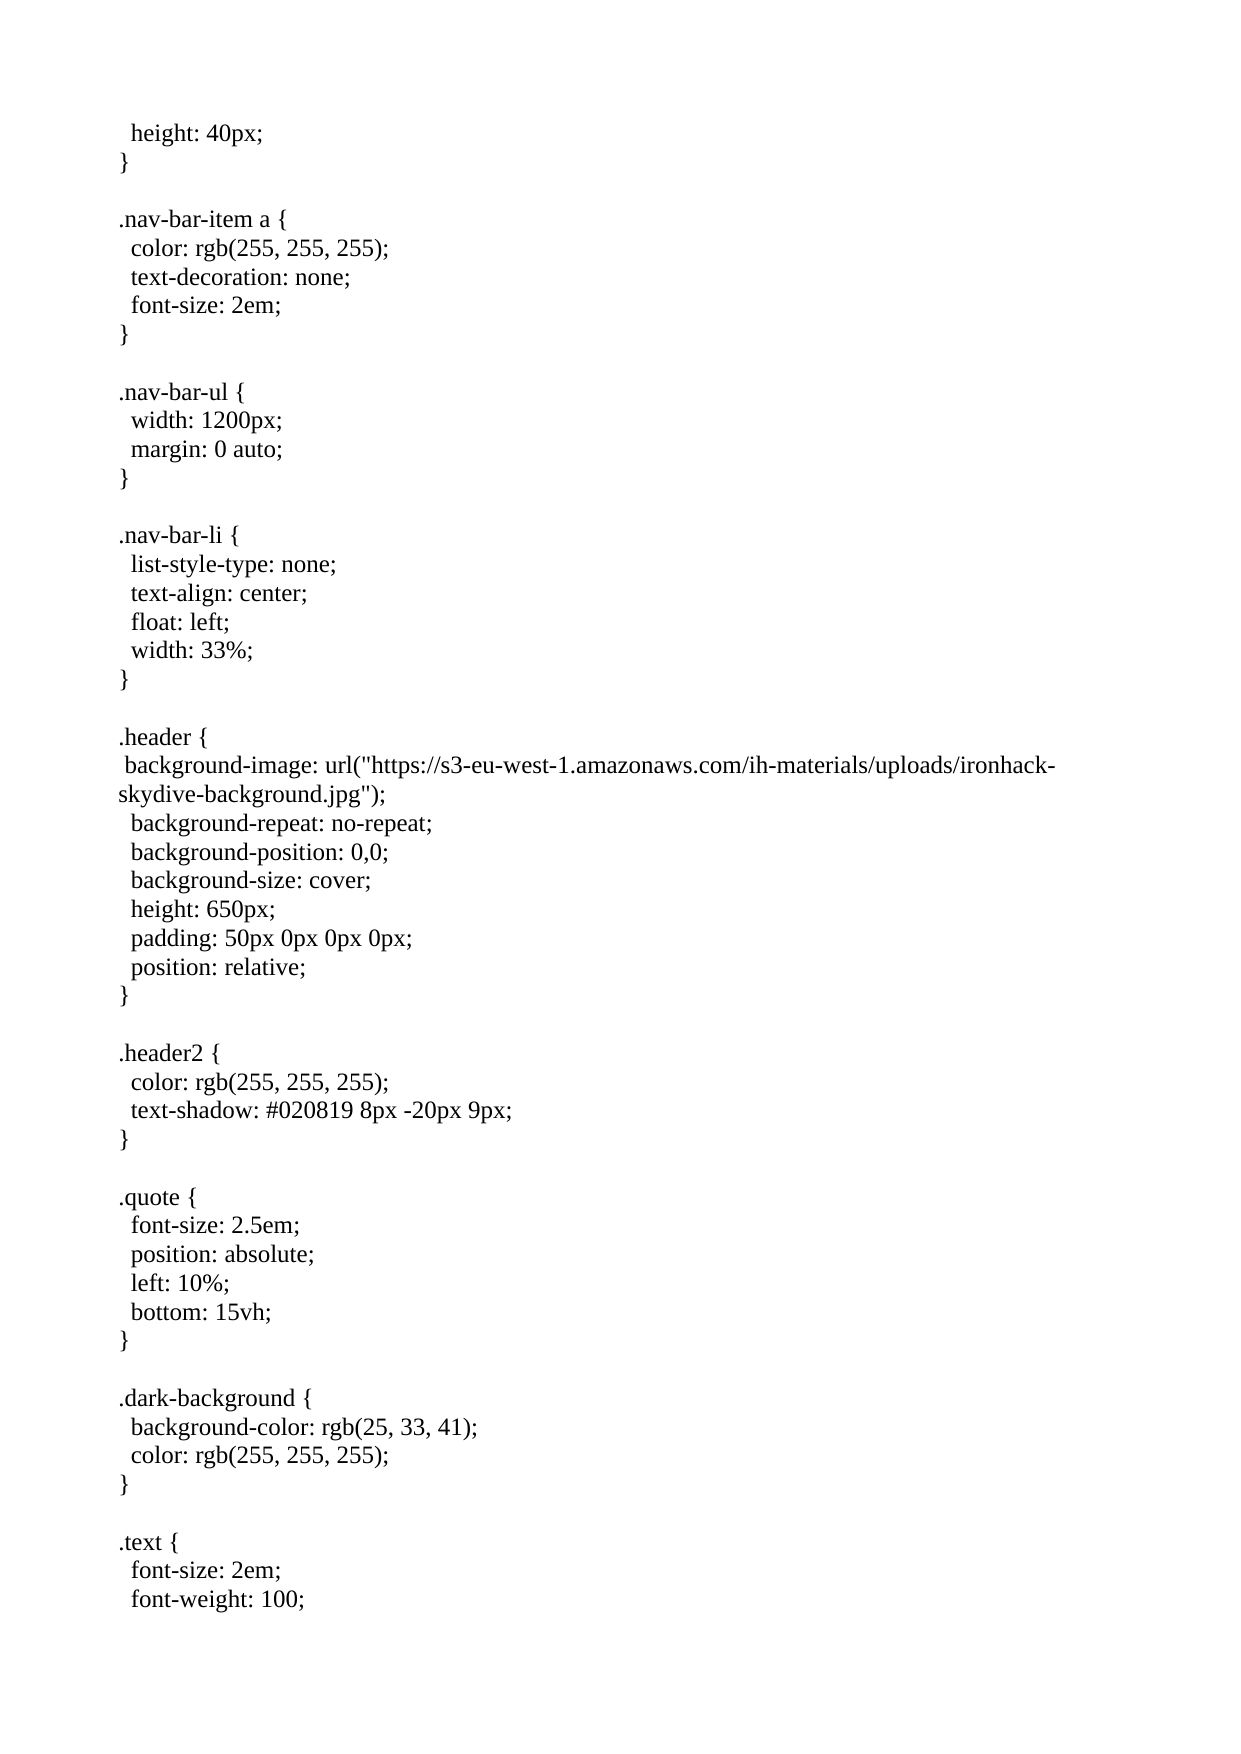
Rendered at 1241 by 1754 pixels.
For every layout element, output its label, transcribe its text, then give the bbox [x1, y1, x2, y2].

text .text { [118, 1527, 1122, 1556]
text height: 40px; [118, 118, 1122, 147]
text } [118, 981, 1122, 1009]
text background-color: rgb(25, 33, 41); [118, 1412, 1122, 1441]
text } [118, 319, 1122, 348]
text } [118, 1124, 1122, 1153]
text text-shadow: #020819 8px -20px 9px; [118, 1096, 1122, 1124]
text font-size: 2em; [118, 291, 1122, 319]
text position: relative; [118, 952, 1122, 981]
text .nav-bar-ul { [118, 377, 1122, 406]
text height: 650px; [118, 894, 1122, 923]
text color: rgb(255, 255, 255); [118, 1067, 1122, 1096]
text color: rgb(255, 255, 255); [118, 233, 1122, 262]
text .quote { [118, 1182, 1122, 1211]
text width: 33%; [118, 636, 1122, 664]
text } [118, 1469, 1122, 1498]
text text-decoration: none; [118, 262, 1122, 291]
text width: 1200px; [118, 406, 1122, 434]
text .dark-background { [118, 1383, 1122, 1412]
text font-weight: 100; [118, 1584, 1122, 1613]
text bottom: 15vh; [118, 1297, 1122, 1326]
text .nav-bar-li { [118, 521, 1122, 549]
text position: absolute; [118, 1239, 1122, 1268]
text } [118, 147, 1122, 176]
text } [118, 463, 1122, 492]
text .header2 { [118, 1038, 1122, 1067]
text background-repeat: no-repeat; [118, 808, 1122, 837]
text margin: 0 auto; [118, 434, 1122, 463]
text color: rgb(255, 255, 255); [118, 1441, 1122, 1469]
text left: 10%; [118, 1268, 1122, 1297]
text padding: 50px 0px 0px 0px; [118, 923, 1122, 952]
text background-position: 0,0; [118, 837, 1122, 866]
text font-size: 2.5em; [118, 1211, 1122, 1239]
text list-style-type: none; [118, 549, 1122, 578]
text float: left; [118, 607, 1122, 636]
text text-align: center; [118, 578, 1122, 607]
text .header { [118, 722, 1122, 751]
text background-size: cover; [118, 866, 1122, 894]
text } [118, 1326, 1122, 1354]
text .nav-bar-item a { [118, 204, 1122, 233]
text } [118, 664, 1122, 693]
text font-size: 2em; [118, 1556, 1122, 1584]
text background-image: url("https://s3-eu-west-1.amazonaws.com/ih-materials/uploads/ironhack-skydive-background.jpg"); [118, 751, 1122, 808]
